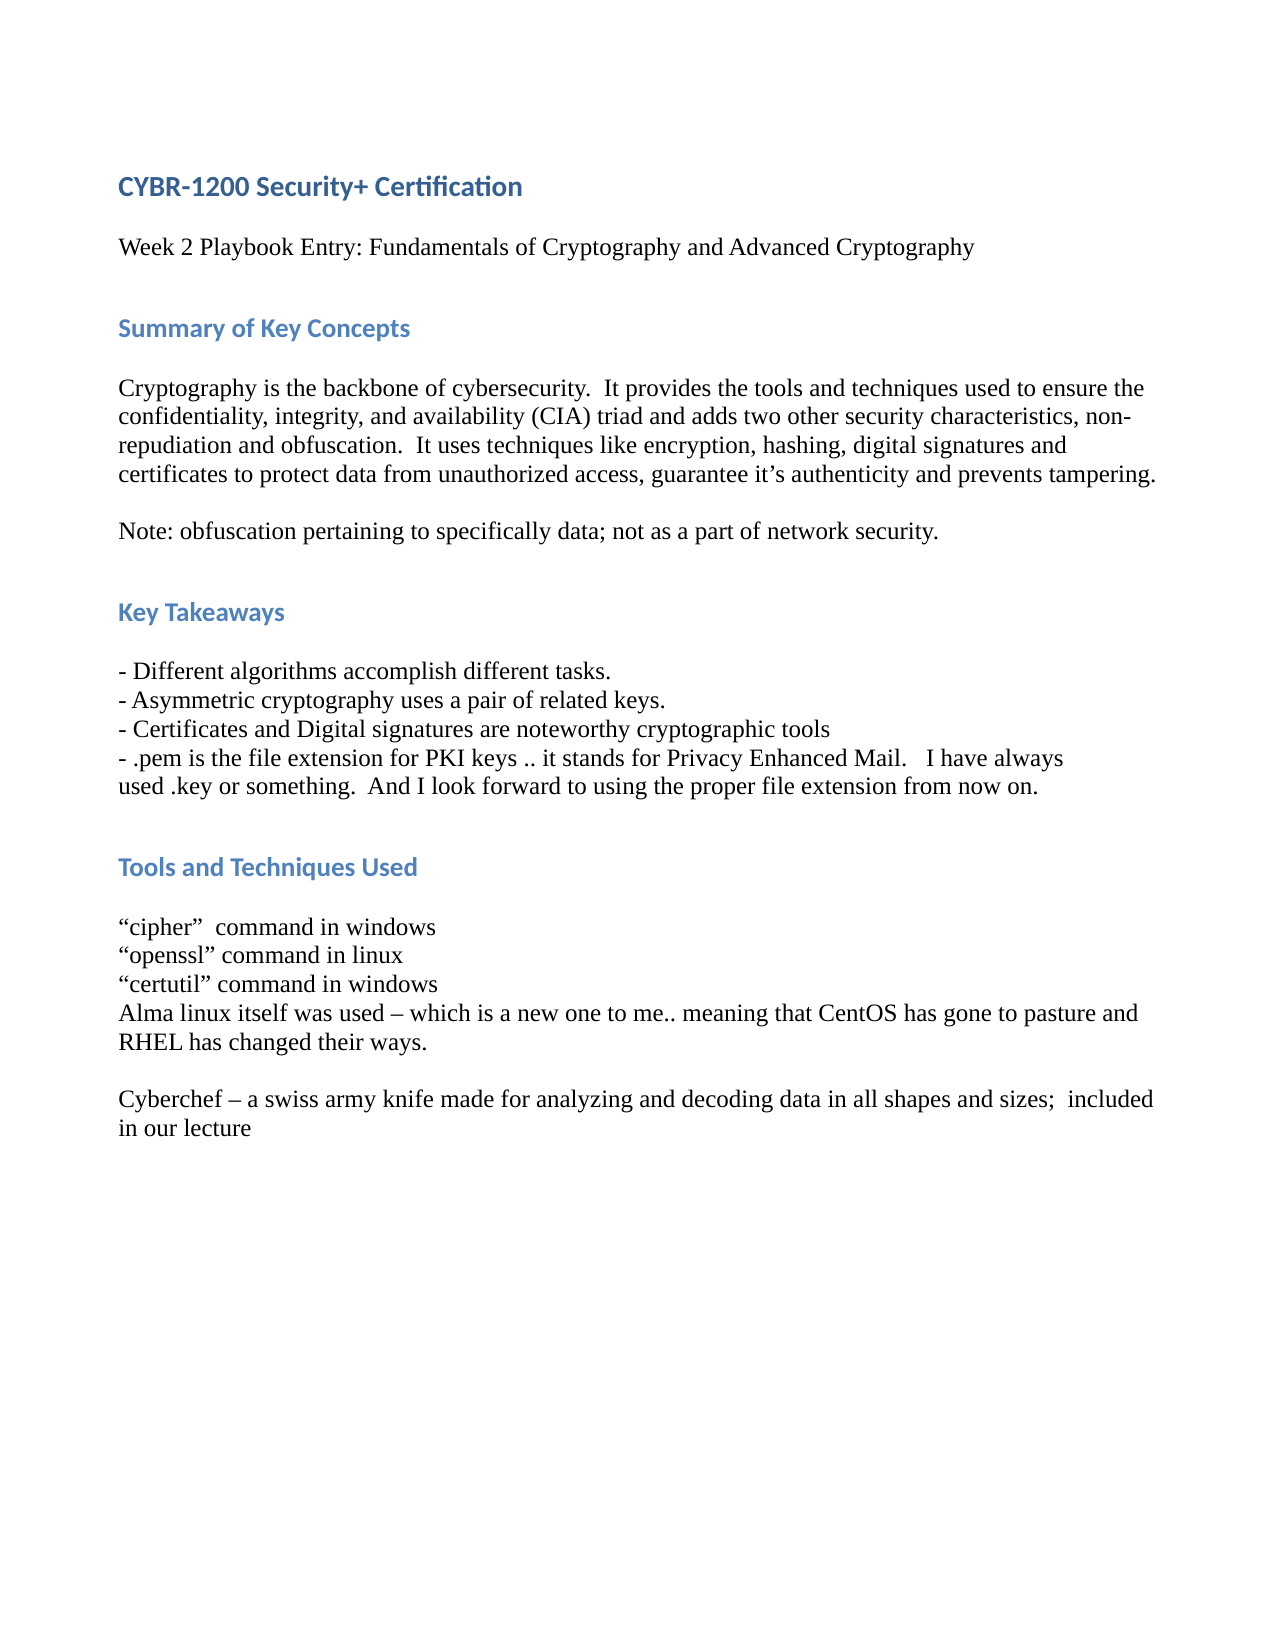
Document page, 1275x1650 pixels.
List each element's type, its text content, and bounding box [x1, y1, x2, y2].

text Cyberchef – a swiss army knife made for analyzing and decoding data in all shapes and sizes; included in our lecture [118, 1084, 1157, 1142]
text “certutil” command in windows [118, 969, 1157, 998]
subtitle Summary of Key Concepts [118, 311, 1157, 344]
subtitle CYBR-1200 Security+ Certification [118, 168, 1157, 204]
subtitle Tools and Techniques Used [118, 850, 1157, 883]
text - .pem is the file extension for PKI keys .. it stands for Privacy Enhanced Mail. I have always used .key or something. And I look forward to using the proper file extension from now on. [118, 743, 1157, 829]
text Alma linux itself was used – which is a new one to me.. meaning that CentOS has gone to pasture and RHEL has changed their ways. [118, 998, 1157, 1055]
subtitle Key Takeaways [118, 595, 1157, 628]
text Week 2 Playbook Entry: Fundamentals of Cryptography and Advanced Cryptography [118, 232, 1157, 290]
text Note: obfuscation pertaining to specifically data; not as a part of network security. [118, 516, 1157, 545]
text - Asymmetric cryptography uses a pair of related keys. [118, 685, 1157, 714]
text “cipher” command in windows [118, 912, 1157, 940]
text “openssl” command in linux [118, 940, 1157, 969]
text - Certificates and Digital signatures are noteworthy cryptographic tools [118, 714, 1157, 743]
text - Different algorithms accomplish different tasks. [118, 656, 1157, 685]
text Cryptography is the backbone of cybersecurity. It provides the tools and techniques used to ensure the confidentiality, integrity, and availability (CIA) triad and adds two other security characteristics, non-repudiation and obfuscation. It uses techniques like encryption, hashing, digital signatures and certificates to protect data from unauthorized access, guarantee it’s authenticity and prevents tampering. [118, 373, 1157, 488]
